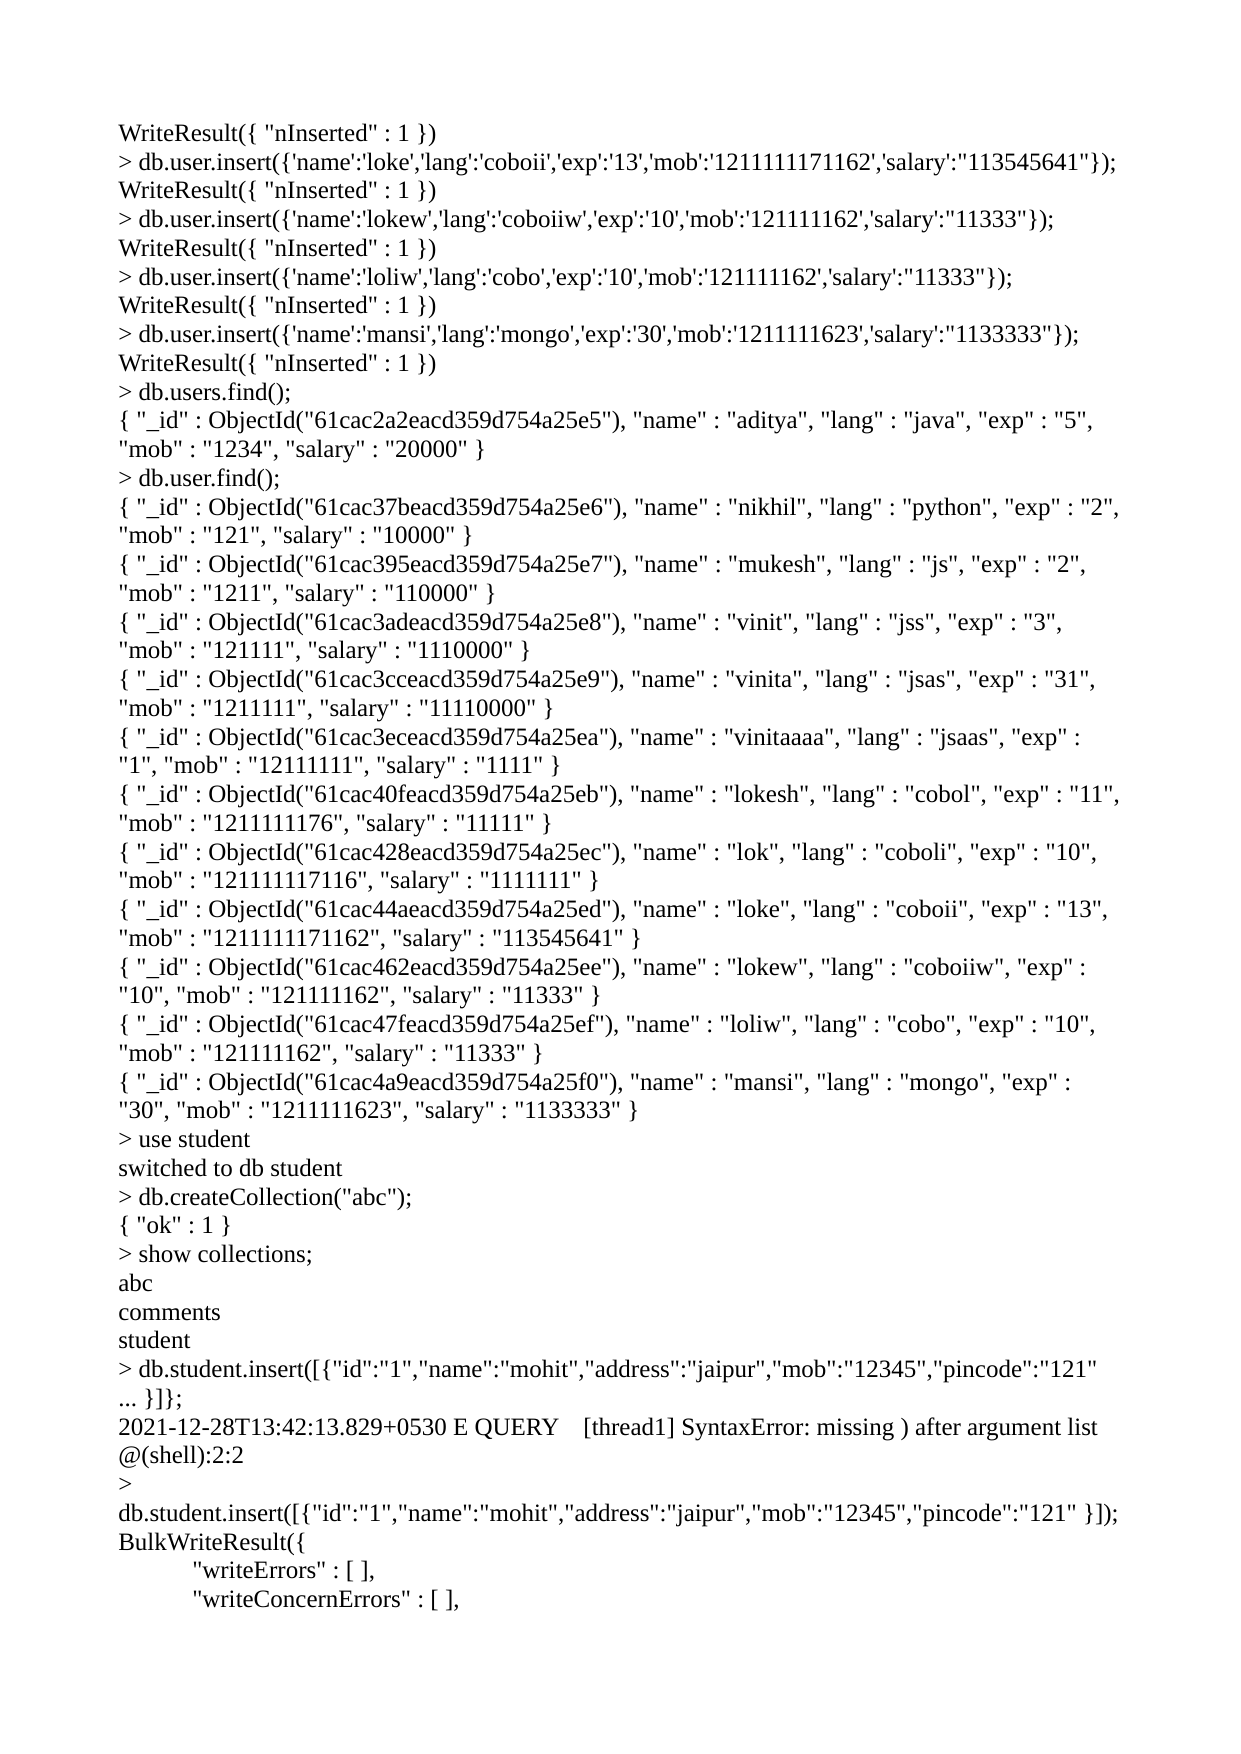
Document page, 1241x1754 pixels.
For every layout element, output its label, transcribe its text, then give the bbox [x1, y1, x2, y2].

text > show collections; [118, 1239, 1122, 1268]
text { "_id" : ObjectId("61cac395eacd359d754a25e7"), "name" : "mukesh", "lang" : "js", "exp" : "2", "mob" : "1211", "salary" : "110000" } [118, 549, 1122, 607]
text { "_id" : ObjectId("61cac3adeacd359d754a25e8"), "name" : "vinit", "lang" : "jss", "exp" : "3", "mob" : "121111", "salary" : "1110000" } [118, 607, 1122, 664]
text WriteResult({ "nInserted" : 1 }) [118, 348, 1122, 377]
text 2021-12-28T13:42:13.829+0530 E QUERY [thread1] SyntaxError: missing ) after argument list @(shell):2:2 [118, 1412, 1122, 1469]
text > db.user.find(); [118, 463, 1122, 492]
text WriteResult({ "nInserted" : 1 }) [118, 176, 1122, 204]
text > db.user.insert({'name':'loliw','lang':'cobo','exp':'10','mob':'121111162','salary':"11333"}); [118, 262, 1122, 291]
text ... }]}; [118, 1383, 1122, 1412]
text { "_id" : ObjectId("61cac40feacd359d754a25eb"), "name" : "lokesh", "lang" : "cobol", "exp" : "11", "mob" : "1211111176", "salary" : "11111" } [118, 779, 1122, 837]
text > db.users.find(); [118, 377, 1122, 406]
text { "_id" : ObjectId("61cac47feacd359d754a25ef"), "name" : "loliw", "lang" : "cobo", "exp" : "10", "mob" : "121111162", "salary" : "11333" } [118, 1009, 1122, 1067]
text > use student [118, 1124, 1122, 1153]
text { "_id" : ObjectId("61cac4a9eacd359d754a25f0"), "name" : "mansi", "lang" : "mongo", "exp" : "30", "mob" : "1211111623", "salary" : "1133333" } [118, 1067, 1122, 1124]
text > db.user.insert({'name':'mansi','lang':'mongo','exp':'30','mob':'1211111623','salary':"1133333"}); [118, 319, 1122, 348]
text { "_id" : ObjectId("61cac2a2eacd359d754a25e5"), "name" : "aditya", "lang" : "java", "exp" : "5", "mob" : "1234", "salary" : "20000" } [118, 406, 1122, 463]
text > db.student.insert([{"id":"1","name":"mohit","address":"jaipur","mob":"12345","pincode":"121" [118, 1354, 1122, 1383]
text "writeErrors" : [ ], [118, 1556, 1122, 1584]
text comments [118, 1297, 1122, 1326]
text { "_id" : ObjectId("61cac44aeacd359d754a25ed"), "name" : "loke", "lang" : "coboii", "exp" : "13", "mob" : "1211111171162", "salary" : "113545641" } [118, 894, 1122, 952]
text > db.user.insert({'name':'lokew','lang':'coboiiw','exp':'10','mob':'121111162','salary':"11333"}); [118, 204, 1122, 233]
text BulkWriteResult({ [118, 1527, 1122, 1556]
text { "ok" : 1 } [118, 1211, 1122, 1239]
text > db.createCollection("abc"); [118, 1182, 1122, 1211]
text { "_id" : ObjectId("61cac3cceacd359d754a25e9"), "name" : "vinita", "lang" : "jsas", "exp" : "31", "mob" : "1211111", "salary" : "11110000" } [118, 664, 1122, 722]
text student [118, 1326, 1122, 1354]
text abc [118, 1268, 1122, 1297]
text { "_id" : ObjectId("61cac37beacd359d754a25e6"), "name" : "nikhil", "lang" : "python", "exp" : "2", "mob" : "121", "salary" : "10000" } [118, 492, 1122, 549]
text > db.student.insert([{"id":"1","name":"mohit","address":"jaipur","mob":"12345","pincode":"121" }]); [118, 1469, 1122, 1527]
text WriteResult({ "nInserted" : 1 }) [118, 233, 1122, 262]
text { "_id" : ObjectId("61cac3eceacd359d754a25ea"), "name" : "vinitaaaa", "lang" : "jsaas", "exp" : "1", "mob" : "12111111", "salary" : "1111" } [118, 722, 1122, 779]
text WriteResult({ "nInserted" : 1 }) [118, 291, 1122, 319]
text { "_id" : ObjectId("61cac428eacd359d754a25ec"), "name" : "lok", "lang" : "coboli", "exp" : "10", "mob" : "121111117116", "salary" : "1111111" } [118, 837, 1122, 894]
text switched to db student [118, 1153, 1122, 1182]
text "writeConcernErrors" : [ ], [118, 1584, 1122, 1613]
text WriteResult({ "nInserted" : 1 }) [118, 118, 1122, 147]
text > db.user.insert({'name':'loke','lang':'coboii','exp':'13','mob':'1211111171162','salary':"113545641"}); [118, 147, 1122, 176]
text { "_id" : ObjectId("61cac462eacd359d754a25ee"), "name" : "lokew", "lang" : "coboiiw", "exp" : "10", "mob" : "121111162", "salary" : "11333" } [118, 952, 1122, 1009]
